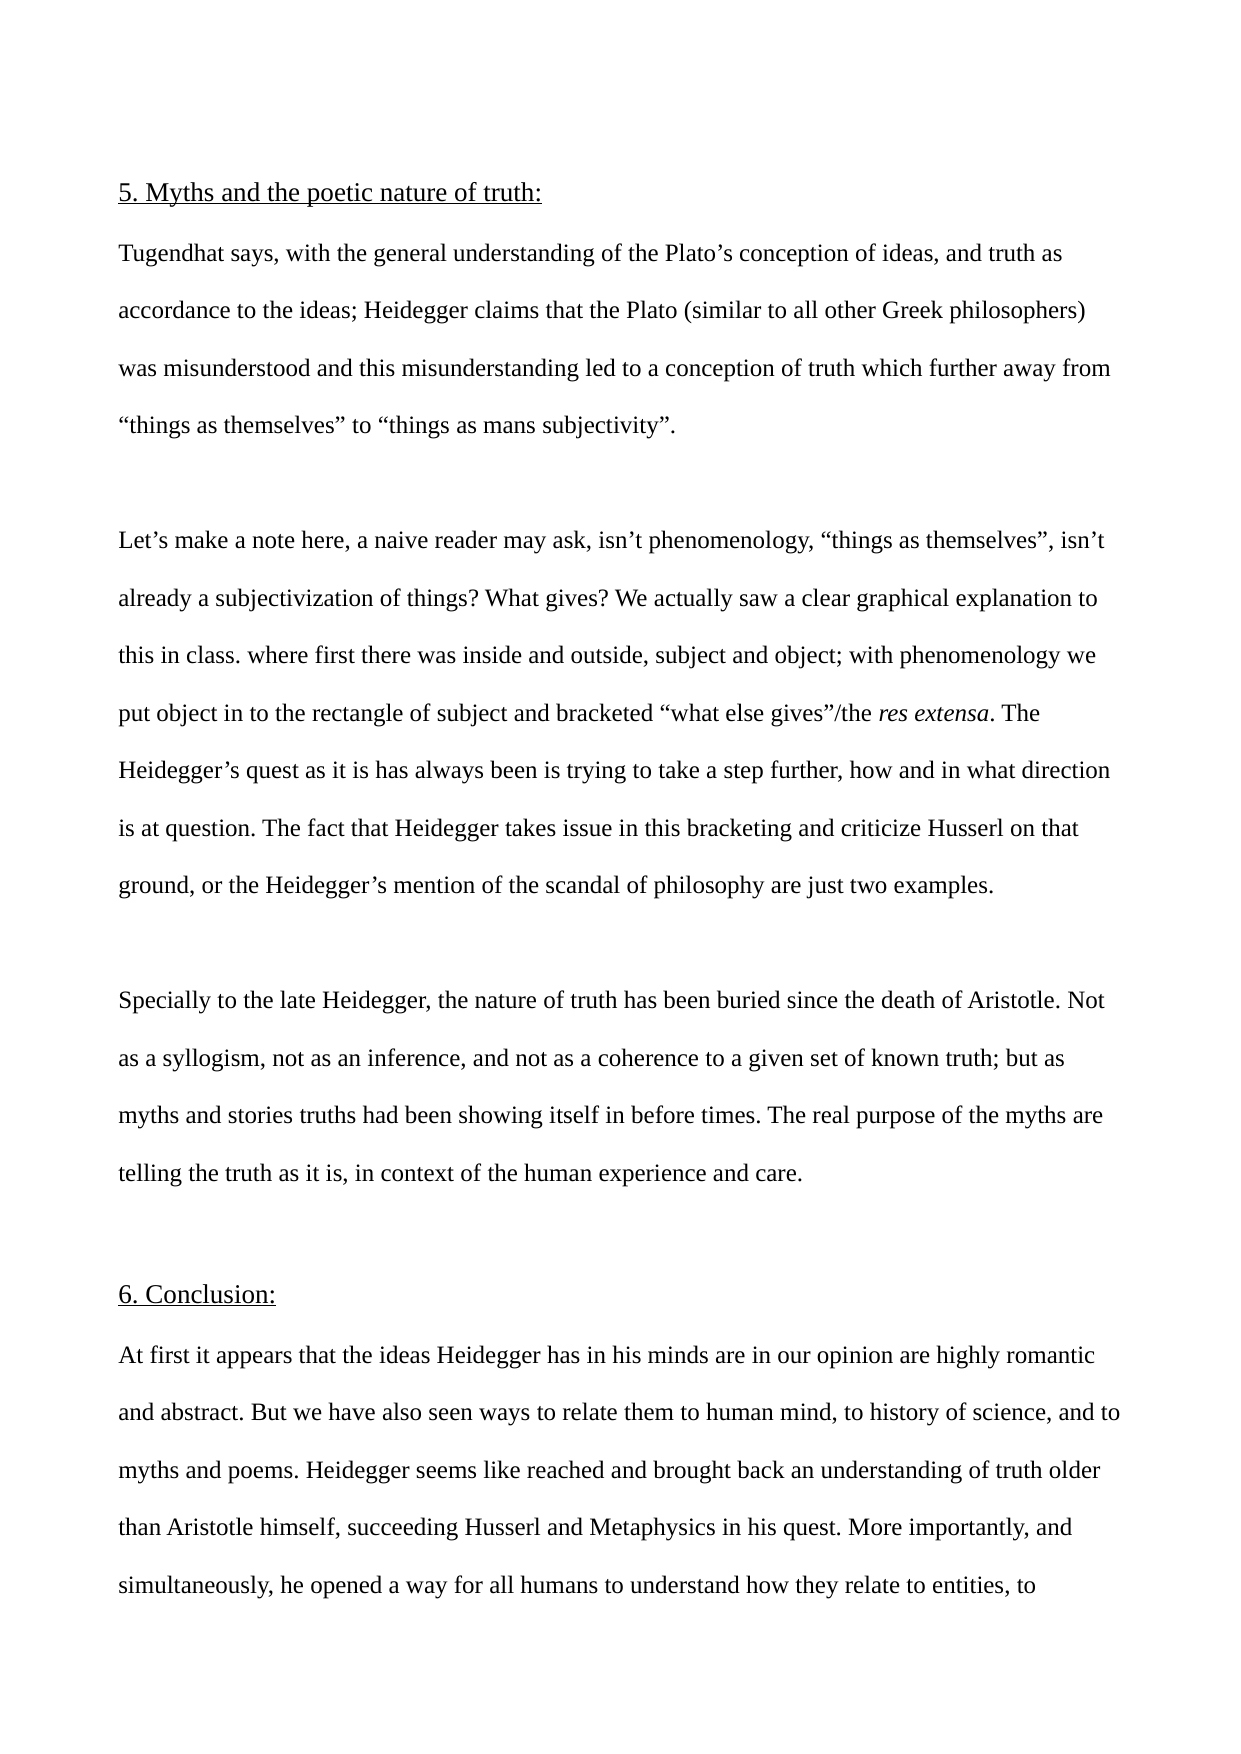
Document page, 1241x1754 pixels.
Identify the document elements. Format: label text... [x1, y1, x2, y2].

text 5. Myths and the poetic nature of truth: [118, 176, 1122, 207]
text Tugendhat says, with the general understanding of the Plato’s conception of ideas, and truth as accordance to the ideas; Heidegger claims that the Plato (similar to all other Greek philosophers) was misunderstood and this misunderstanding led to a conception of truth which further away from “things as themselves” to “things as mans subjectivity”. Let’s make a note here, a naive reader may ask, isn’t phenomenology, “things as themselves”, isn’t already a subjectivization of things? What gives? We actually saw a clear graphical explanation to this in class. where first there was inside and outside, subject and object; with phenomenology we put object in to the rectangle of subject and bracketed “what else gives”/the res extensa. The Heidegger’s quest as it is has always been is trying to take a step further, how and in what direction is at question. The fact that Heidegger takes issue in this bracketing and criticize Husserl on that ground, or the Heidegger’s mention of the scandal of philosophy are just two examples. [118, 238, 1122, 899]
text At first it appears that the ideas Heidegger has in his minds are in our opinion are highly romantic and abstract. But we have also seen ways to relate them to human mind, to history of science, and to myths and poems. Heidegger seems like reached and brought back an understanding of truth older than Aristotle himself, succeeding Husserl and Metaphysics in his quest. More importantly, and simultaneously, he opened a way for all humans to understand how they relate to entities, to [118, 1340, 1122, 1599]
text 6. Conclusion: [118, 1278, 1122, 1309]
text Specially to the late Heidegger, the nature of truth has been buried since the death of Aristotle. Not as a syllogism, not as an inference, and not as a coherence to a given set of known truth; but as myths and stories truths had been showing itself in before times. The real purpose of the myths are telling the truth as it is, in context of the human experience and care. [118, 985, 1122, 1187]
